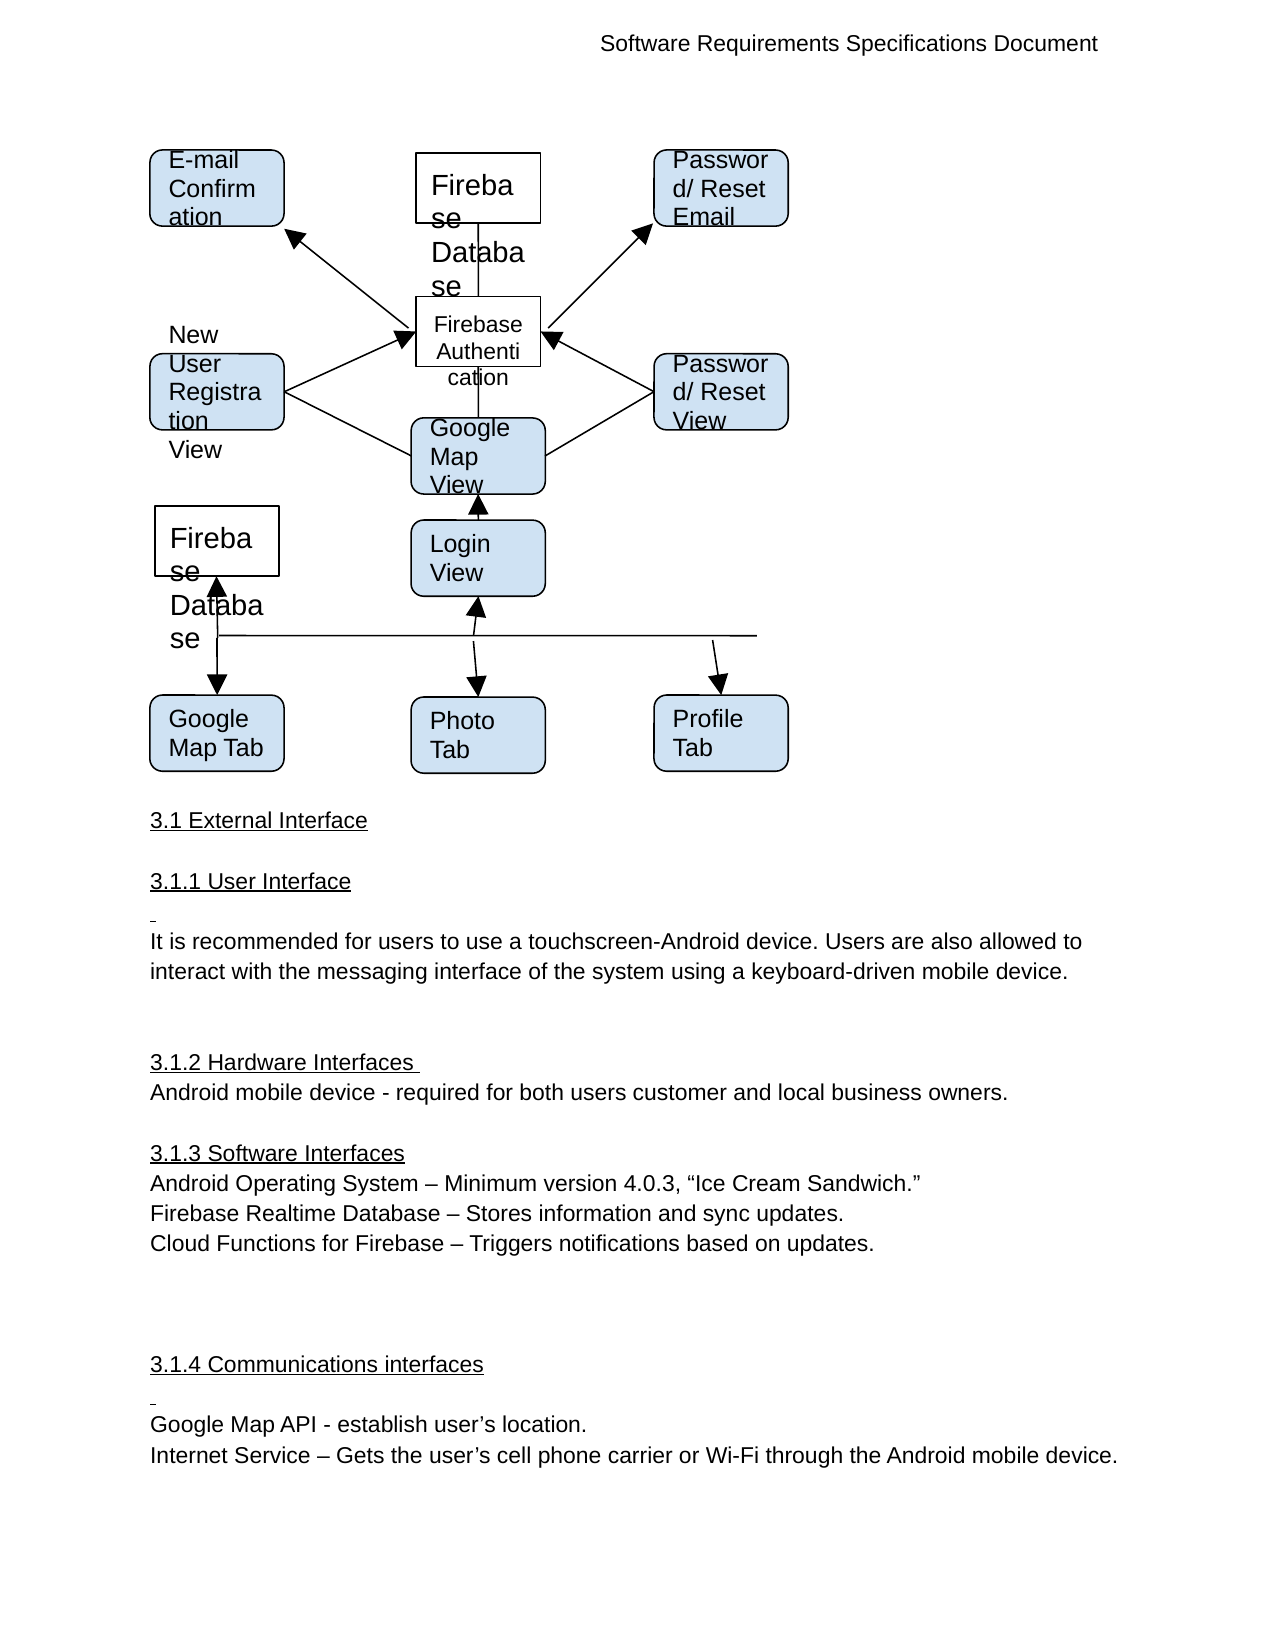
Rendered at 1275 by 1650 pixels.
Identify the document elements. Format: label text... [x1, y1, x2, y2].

text Cloud Functions for Firebase – Triggers notifications based on updates. [150, 1230, 1125, 1257]
text Internet Service – Gets the user’s cell phone carrier or Wi-Fi through the Android mobile device. [150, 1442, 1125, 1468]
text Android mobile device - required for both users customer and local business owners. [150, 1079, 1125, 1106]
text 3.1.4 Communications interfaces [150, 1351, 1125, 1377]
text 3.1.3 Software Interfaces [150, 1139, 1125, 1166]
text 3.1.1 User Interface [150, 868, 1125, 894]
text It is recommended for users to use a touchscreen-Android device. Users are also allowed to interact with the messaging interface of the system using a keyboard-driven mobile device. [150, 928, 1125, 985]
text 3.1 External Interface [150, 807, 1125, 834]
text Android Operating System – Minimum version 4.0.3, “Ice Cream Sandwich.” [150, 1170, 1125, 1196]
text Google Map API - establish user’s location. [150, 1411, 1125, 1438]
text Firebase Realtime Database – Stores information and sync updates. [150, 1200, 1125, 1226]
text 3.1.2 Hardware Interfaces [150, 1049, 1125, 1075]
